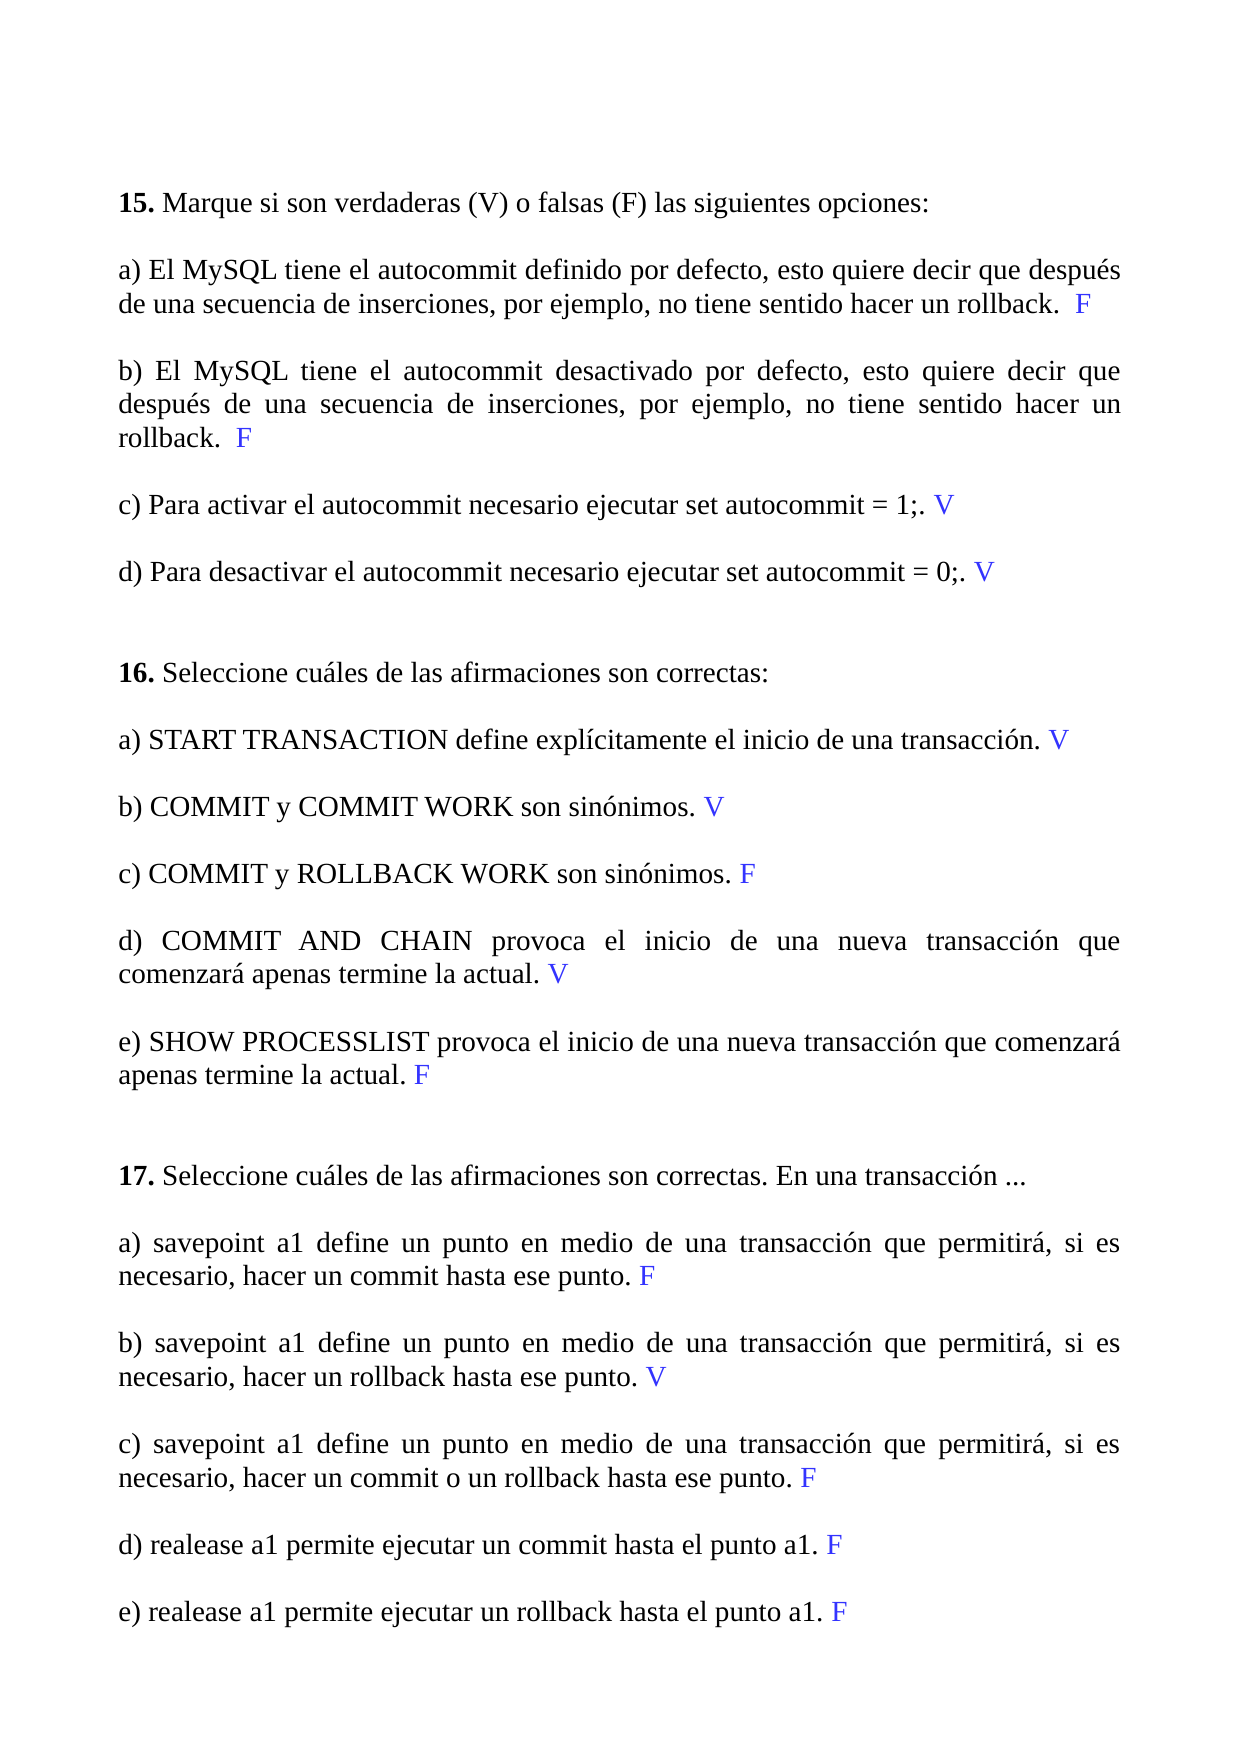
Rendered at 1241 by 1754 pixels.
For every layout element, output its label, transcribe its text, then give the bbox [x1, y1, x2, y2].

text c) savepoint a1 define un punto en medio de una transacción que permitirá, si es necesario, hacer un commit o un rollback hasta ese punto. F [118, 1426, 1122, 1493]
text 16. Seleccione cuáles de las afirmaciones son correctas: [118, 655, 1122, 688]
text e) SHOW PROCESSLIST provoca el inicio de una nueva transacción que comenzará apenas termine la actual. F [118, 1024, 1122, 1091]
text 15. Marque si son verdaderas (V) o falsas (F) las siguientes opciones: [118, 185, 1122, 219]
text a) START TRANSACTION define explícitamente el inicio de una transacción. V [118, 722, 1122, 755]
text a) El MySQL tiene el autocommit definido por defecto, esto quiere decir que después de una secuencia de inserciones, por ejemplo, no tiene sentido hacer un rollback. F [118, 252, 1122, 319]
text b) savepoint a1 define un punto en medio de una transacción que permitirá, si es necesario, hacer un rollback hasta ese punto. V [118, 1326, 1122, 1393]
text e) realease a1 permite ejecutar un rollback hasta el punto a1. F [118, 1594, 1122, 1627]
text b) El MySQL tiene el autocommit desactivado por defecto, esto quiere decir que después de una secuencia de inserciones, por ejemplo, no tiene sentido hacer un rollback. F [118, 353, 1122, 453]
text a) savepoint a1 define un punto en medio de una transacción que permitirá, si es necesario, hacer un commit hasta ese punto. F [118, 1225, 1122, 1292]
text d) Para desactivar el autocommit necesario ejecutar set autocommit = 0;. V [118, 554, 1122, 588]
text 17. Seleccione cuáles de las afirmaciones son correctas. En una transacción ... [118, 1158, 1122, 1191]
text c) COMMIT y ROLLBACK WORK son sinónimos. F [118, 856, 1122, 889]
text c) Para activar el autocommit necesario ejecutar set autocommit = 1;. V [118, 487, 1122, 521]
text d) COMMIT AND CHAIN provoca el inicio de una nueva transacción que comenzará apenas termine la actual. V [118, 923, 1122, 990]
text b) COMMIT y COMMIT WORK son sinónimos. V [118, 789, 1122, 822]
text d) realease a1 permite ejecutar un commit hasta el punto a1. F [118, 1527, 1122, 1560]
